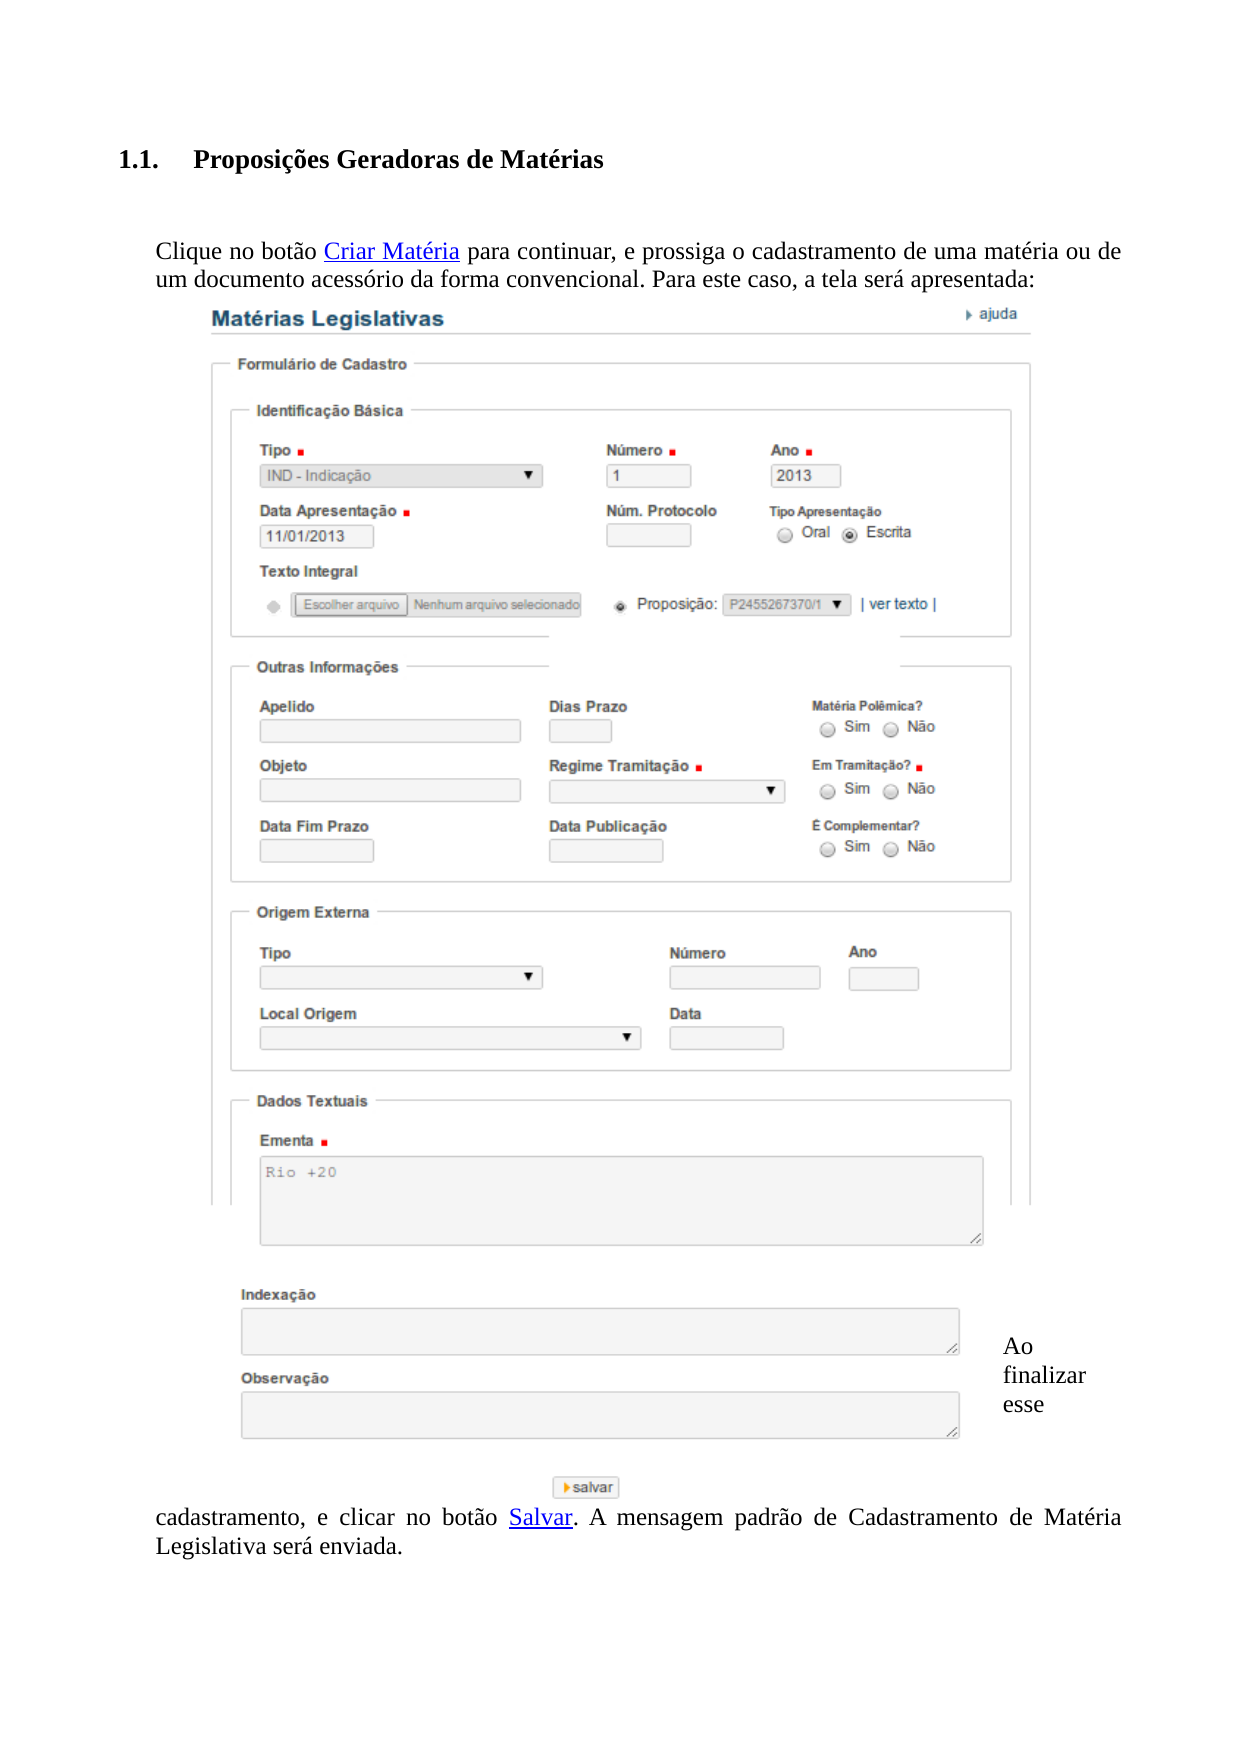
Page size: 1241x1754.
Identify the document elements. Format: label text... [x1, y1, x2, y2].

picture [207, 305, 1033, 1249]
text Ao finalizar esse cadastramento, e clicar no botão Salvar. A mensagem padrão de Cadastramento de Matéria Legislativa será enviada. [155, 1331, 1122, 1560]
text Clique no botão Criar Matéria para continuar, e prossiga o cadastramento de uma matéria ou de um documento acessório da forma convencional. Para este caso, a tela será apresentada: [155, 236, 1122, 293]
picture [234, 1285, 966, 1503]
subtitle 1.1. Proposições Geradoras de Matérias [118, 143, 1122, 174]
